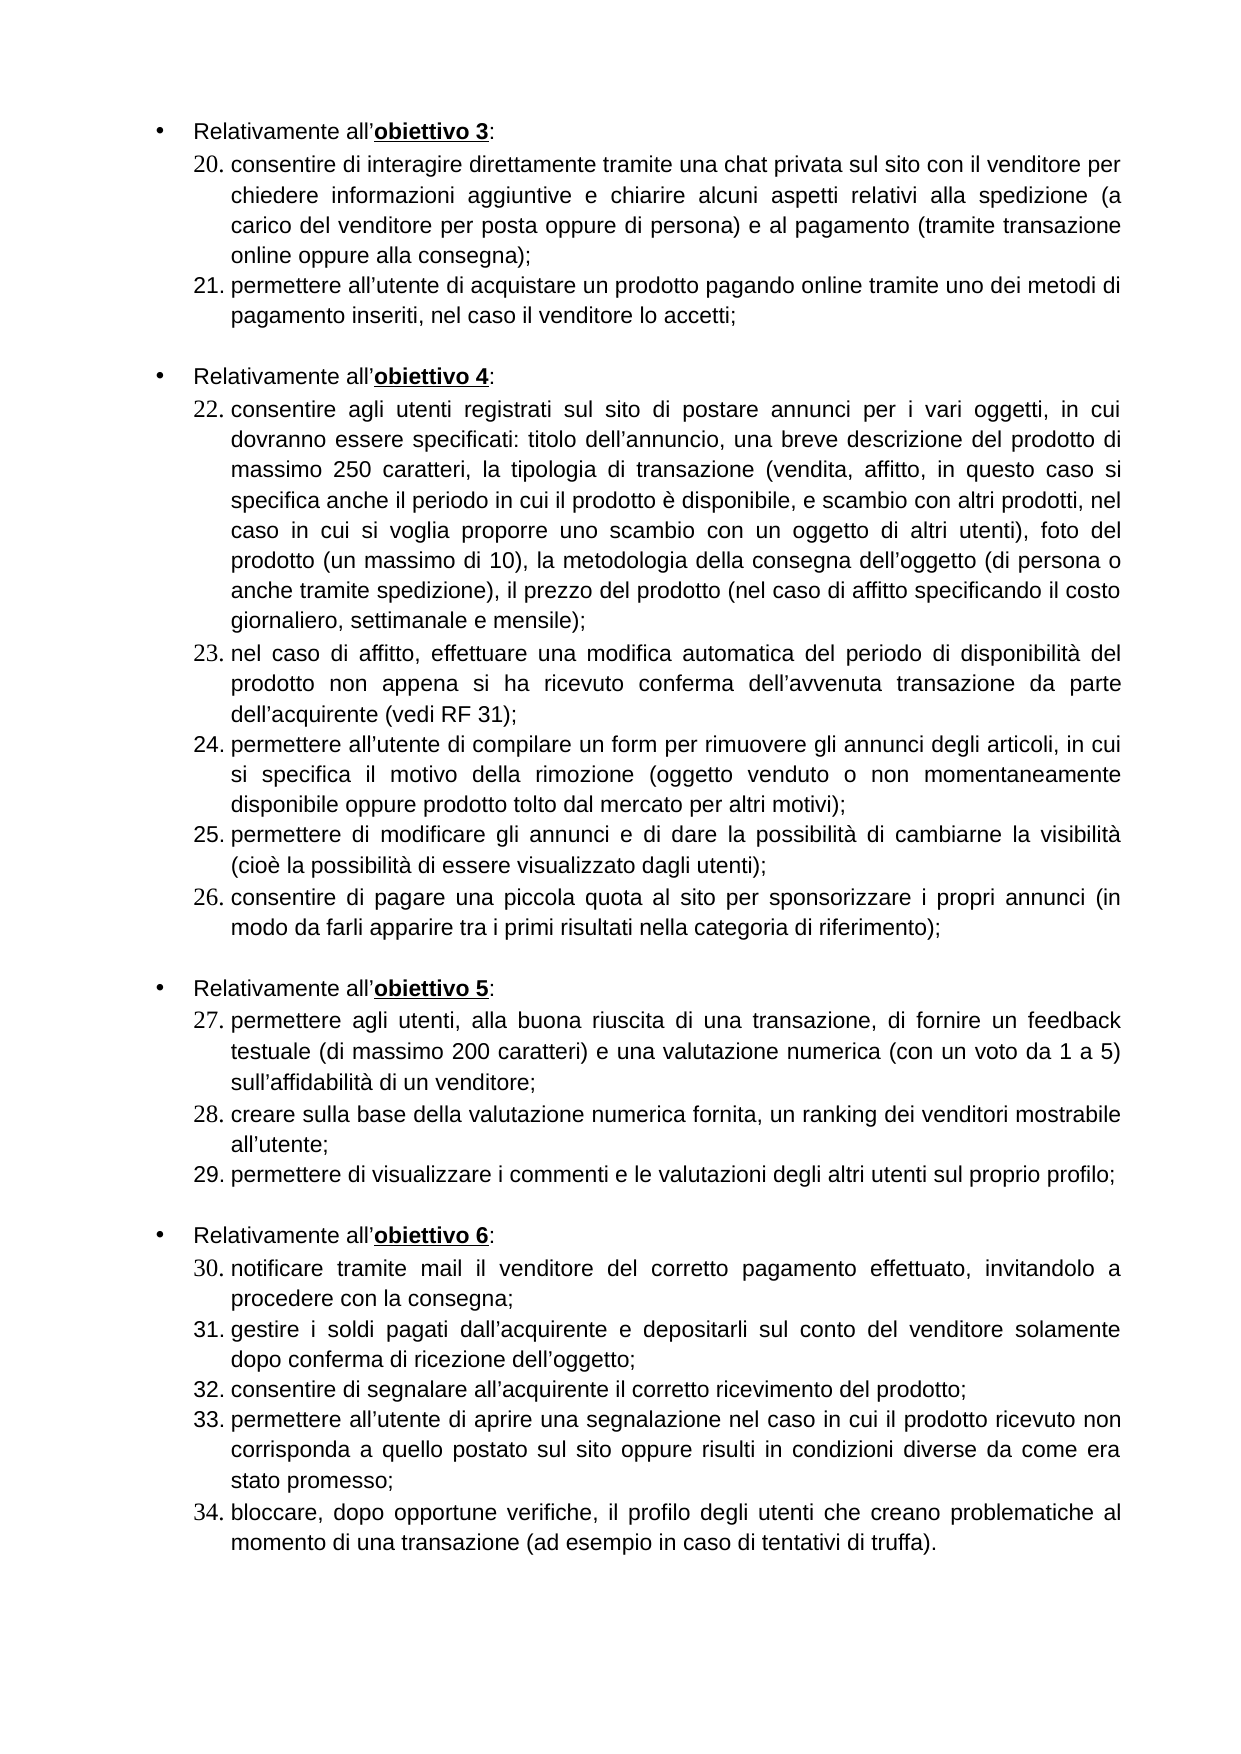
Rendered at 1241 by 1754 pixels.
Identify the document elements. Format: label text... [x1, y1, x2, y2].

list Relativamente all’obiettivo 6: [156, 1222, 1122, 1249]
list permettere di modificare gli annunci e di dare la possibilità di cambiarne la visibilità (cioè la possibilità di essere visualizzato dagli utenti); [193, 821, 1122, 878]
list gestire i soldi pagati dall’acquirente e depositarli sul conto del venditore solamente dopo conferma di ricezione dell’oggetto; [193, 1316, 1122, 1372]
list consentire di segnalare all’acquirente il corretto ricevimento del prodotto; [193, 1376, 1122, 1402]
list permettere agli utenti, alla buona riuscita di una transazione, di fornire un feedback testuale (di massimo 200 caratteri) e una valutazione numerica (con un voto da 1 a 5) sull’affidabilità di un venditore; [193, 1006, 1122, 1095]
list consentire agli utenti registrati sul sito di postare annunci per i vari oggetti, in cui dovranno essere specificati: titolo dell’annuncio, una breve descrizione del prodotto di massimo 250 caratteri, la tipologia di transazione (vendita, affitto, in questo caso si specifica anche il periodo in cui il prodotto è disponibile, e scambio con altri prodotti, nel caso in cui si voglia proporre uno scambio con un oggetto di altri utenti), foto del prodotto (un massimo di 10), la metodologia della consegna dell’oggetto (di persona o anche tramite spedizione), il prezzo del prodotto (nel caso di affitto specificando il costo giornaliero, settimanale e mensile); [193, 394, 1122, 634]
list bloccare, dopo opportune verifiche, il profilo degli utenti che creano problematiche al momento di una transazione (ad esempio in caso di tentativi di truffa). [193, 1497, 1122, 1556]
list permettere all’utente di acquistare un prodotto pagando online tramite uno dei metodi di pagamento inseriti, nel caso il venditore lo accetti; [193, 272, 1122, 329]
list creare sulla base della valutazione numerica fornita, un ranking dei venditori mostrabile all’utente; [193, 1099, 1122, 1158]
list consentire di pagare una piccola quota al sito per sponsorizzare i propri annunci (in modo da farli apparire tra i primi risultati nella categoria di riferimento); [193, 882, 1122, 941]
list permettere all’utente di compilare un form per rimuovere gli annunci degli articoli, in cui si specifica il motivo della rimozione (oggetto venduto o non momentaneamente disponibile oppure prodotto tolto dal mercato per altri motivi); [193, 731, 1122, 817]
list notificare tramite mail il venditore del corretto pagamento effettuato, invitandolo a procedere con la consegna; [193, 1253, 1122, 1312]
list nel caso di affitto, effettuare una modifica automatica del periodo di disponibilità del prodotto non appena si ha ricevuto conferma dell’avvenuta transazione da parte dell’acquirente (vedi RF 31); [193, 638, 1122, 727]
list permettere all’utente di aprire una segnalazione nel caso in cui il prodotto ricevuto non corrisponda a quello postato sul sito oppure risulti in condizioni diverse da come era stato promesso; [193, 1406, 1122, 1493]
list permettere di visualizzare i commenti e le valutazioni degli altri utenti sul proprio profilo; [193, 1161, 1122, 1188]
list Relativamente all’obiettivo 3: [156, 118, 1122, 145]
list Relativamente all’obiettivo 4: [156, 363, 1122, 390]
list consentire di interagire direttamente tramite una chat privata sul sito con il venditore per chiedere informazioni aggiuntive e chiarire alcuni aspetti relativi alla spedizione (a carico del venditore per posta oppure di persona) e al pagamento (tramite transazione online oppure alla consegna); [193, 149, 1122, 268]
list Relativamente all’obiettivo 5: [156, 975, 1122, 1002]
